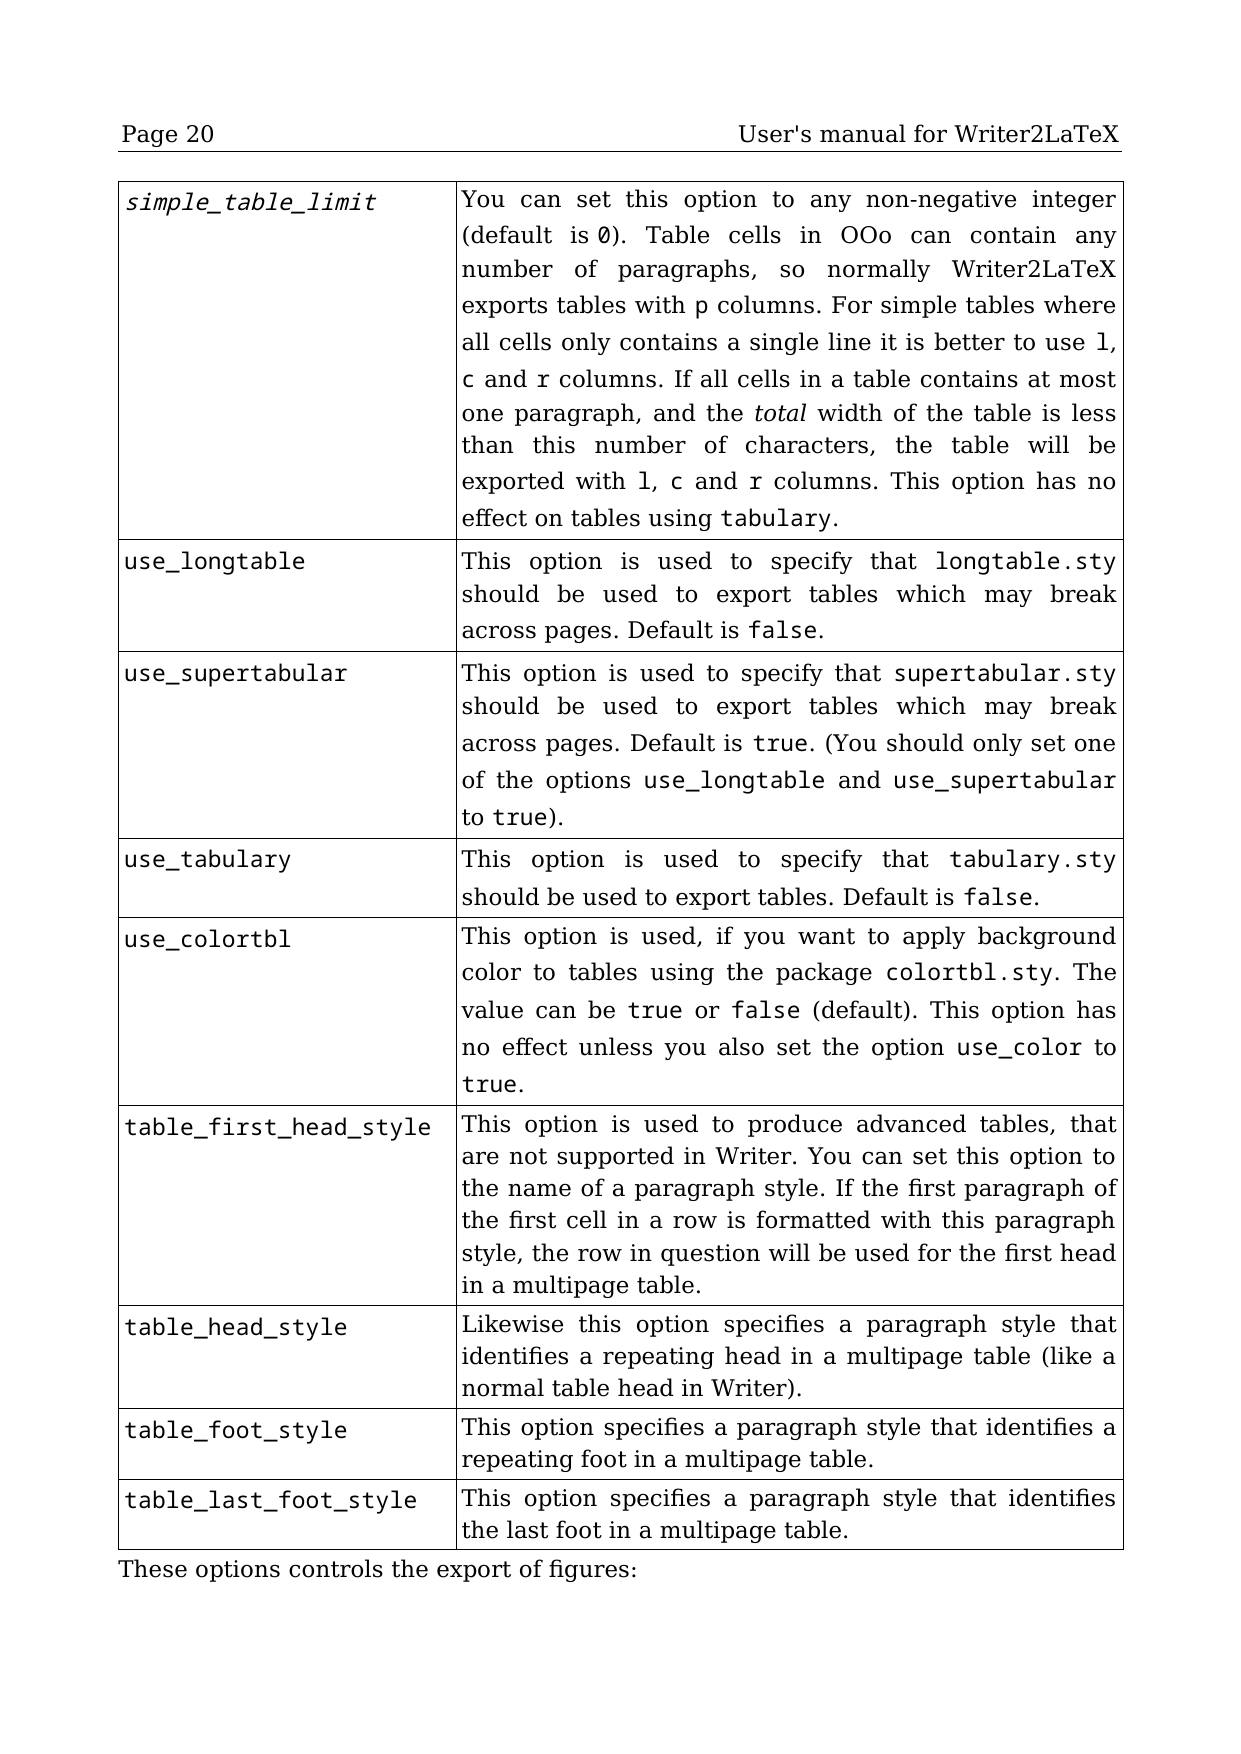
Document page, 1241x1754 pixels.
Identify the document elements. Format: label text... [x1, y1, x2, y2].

table_cell use_colortbl [119, 918, 456, 1105]
table_cell use_longtable [119, 540, 456, 651]
table_cell This option is used, if you want to apply background color to tables using the package colortbl.sty. The value can be true or false (default). This option has no effect unless you also set the option use_color to true. [457, 918, 1123, 1105]
table_cell table_foot_style [119, 1409, 456, 1479]
table_header simple_table_limit [119, 182, 456, 539]
table_cell This option is used to specify that tabulary.sty should be used to export tables. Default is false. [457, 839, 1123, 917]
table_cell This option is used to specify that longtable.sty should be used to export tables which may break across pages. Default is false. [457, 540, 1123, 651]
table_cell table_first_head_style [119, 1106, 456, 1305]
table_cell Likewise this option specifies a paragraph style that identifies a repeating head in a multipage table (like a normal table head in Writer). [457, 1306, 1123, 1408]
table_cell use_supertabular [119, 652, 456, 838]
text These options controls the export of figures: [118, 1556, 1122, 1582]
table_header You can set this option to any non-negative integer (default is 0). Table cells in OOo can contain any number of paragraphs, so normally Writer2LaTeX exports tables with p columns. For simple tables where all cells only contains a single line it is better to use l, c and r columns. If all cells in a table contains at most one paragraph, and the total width of the table is less than this number of characters, the table will be exported with l, c and r columns. This option has no effect on tables using tabulary. [457, 182, 1123, 539]
table_cell table_last_foot_style [119, 1480, 456, 1549]
table_cell This option specifies a paragraph style that identifies a repeating foot in a multipage table. [457, 1409, 1123, 1479]
table_cell This option is used to specify that supertabular.sty should be used to export tables which may break across pages. Default is true. (You should only set one of the options use_longtable and use_supertabular to true). [457, 652, 1123, 838]
table_cell This option specifies a paragraph style that identifies the last foot in a multipage table. [457, 1480, 1123, 1549]
table_cell use_tabulary [119, 839, 456, 917]
table_cell This option is used to produce advanced tables, that are not supported in Writer. You can set this option to the name of a paragraph style. If the first paragraph of the first cell in a row is formatted with this paragraph style, the row in question will be used for the first head in a multipage table. [457, 1106, 1123, 1305]
table_cell table_head_style [119, 1306, 456, 1408]
